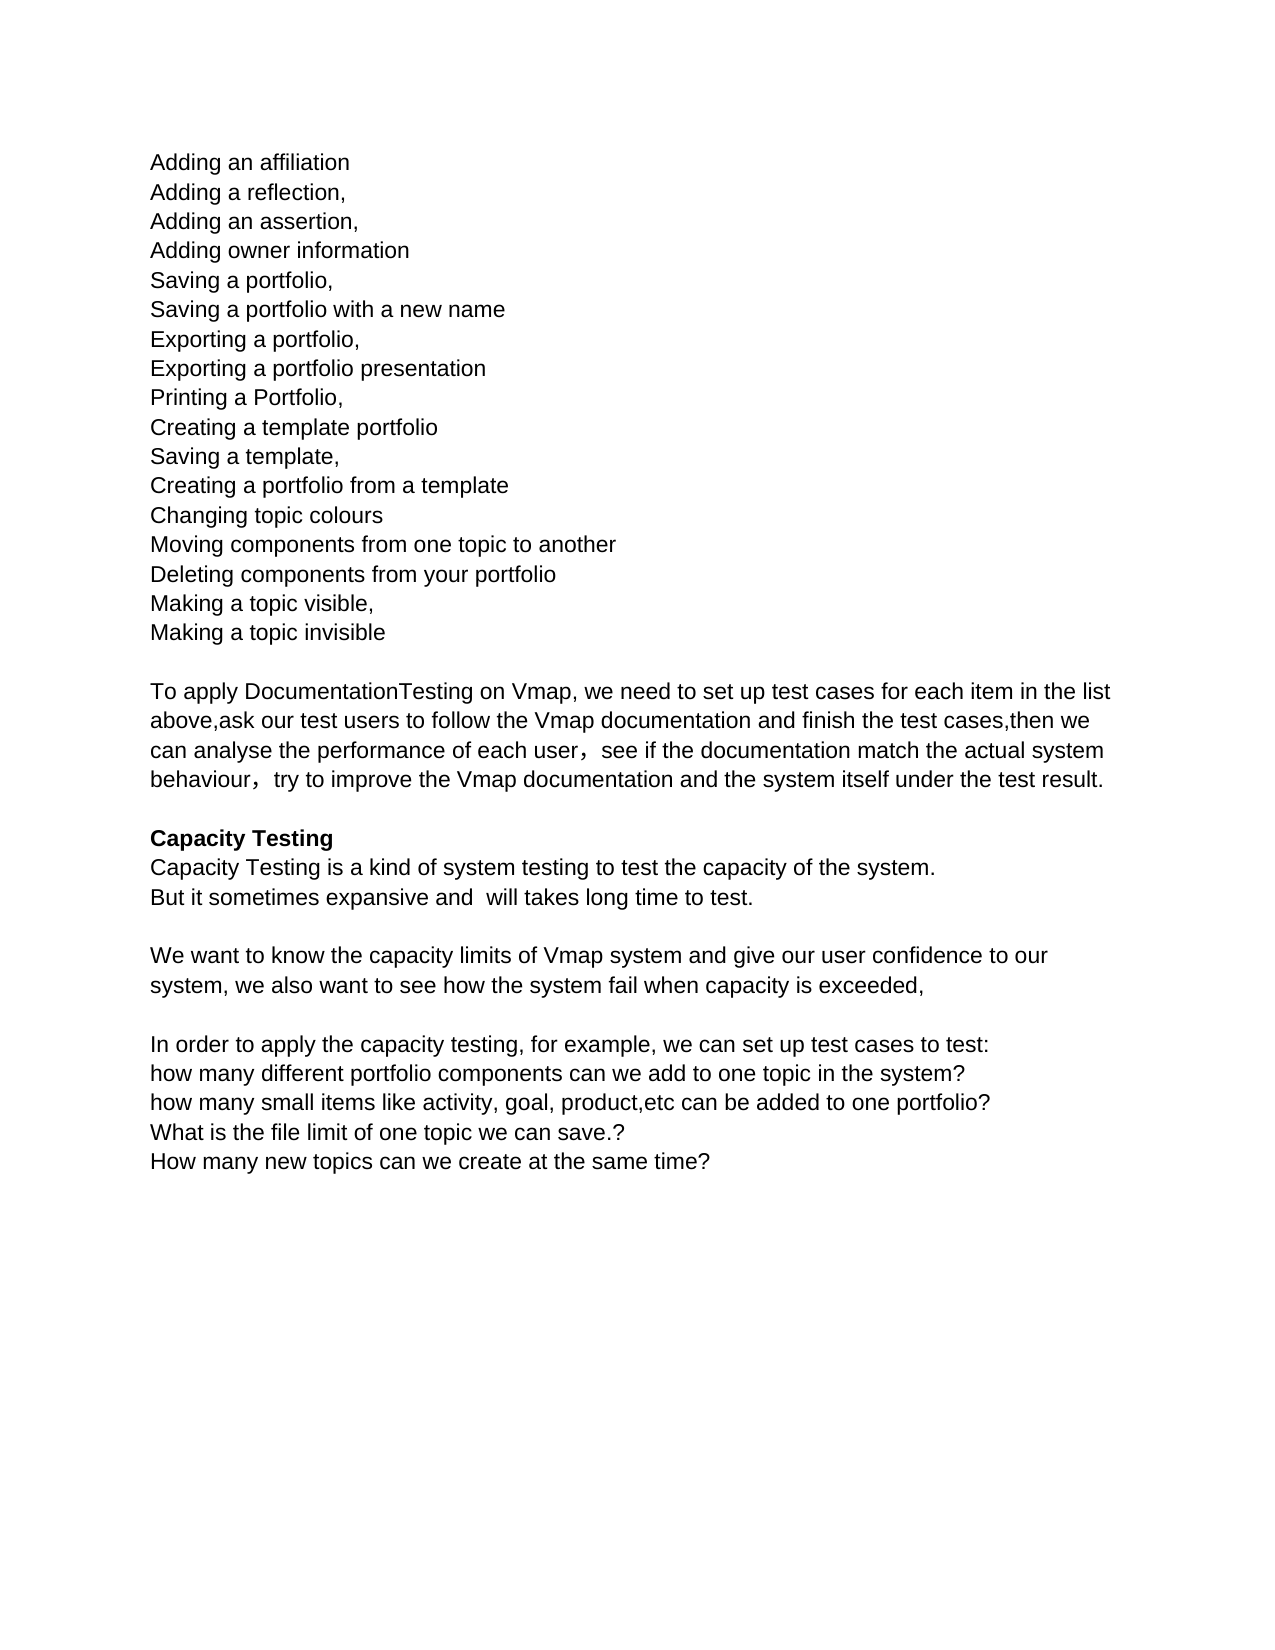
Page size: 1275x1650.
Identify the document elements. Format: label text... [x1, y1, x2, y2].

text What is the file limit of one topic we can save.? [150, 1119, 1125, 1145]
text We want to know the capacity limits of Vmap system and give our user confidence to our system, we also want to see how the system fail when capacity is exceeded, [150, 943, 1125, 998]
text But it sometimes expansive and will takes long time to test. [150, 884, 1125, 910]
text how many small items like activity, goal, product,etc can be added to one portfolio? [150, 1090, 1125, 1116]
text Capacity Testing [150, 826, 1125, 851]
text Deleting components from your portfolio [150, 561, 1125, 587]
text how many different portfolio components can we add to one topic in the system? [150, 1061, 1125, 1086]
text Saving a template, [150, 444, 1125, 469]
text In order to apply the capacity testing, for example, we can set up test cases to test: [150, 1031, 1125, 1057]
text To apply DocumentationTesting on Vmap, we need to set up test cases for each item in the list above,ask our test users to follow the Vmap documentation and finish the test cases,then we can analyse the performance of each user，see if the documentation match the actual system behaviour，try to improve the Vmap documentation and the system itself under the test result. [150, 679, 1125, 792]
text Making a topic visible, [150, 591, 1125, 616]
text Adding an assertion, [150, 209, 1125, 234]
text How many new topics can we create at the same time? [150, 1149, 1125, 1174]
text Moving components from one topic to another [150, 532, 1125, 557]
text Capacity Testing is a kind of system testing to test the capacity of the system. [150, 855, 1125, 881]
text Adding owner information [150, 238, 1125, 264]
text Adding a reflection, [150, 179, 1125, 205]
text Exporting a portfolio presentation [150, 356, 1125, 381]
text Printing a Portfolio, [150, 385, 1125, 411]
text Exporting a portfolio, [150, 326, 1125, 352]
text Saving a portfolio, [150, 267, 1125, 293]
text Changing topic colours [150, 502, 1125, 528]
text Creating a template portfolio [150, 414, 1125, 440]
text Saving a portfolio with a new name [150, 297, 1125, 322]
text Making a topic invisible [150, 620, 1125, 646]
text Adding an affiliation [150, 150, 1125, 176]
text Creating a portfolio from a template [150, 473, 1125, 499]
